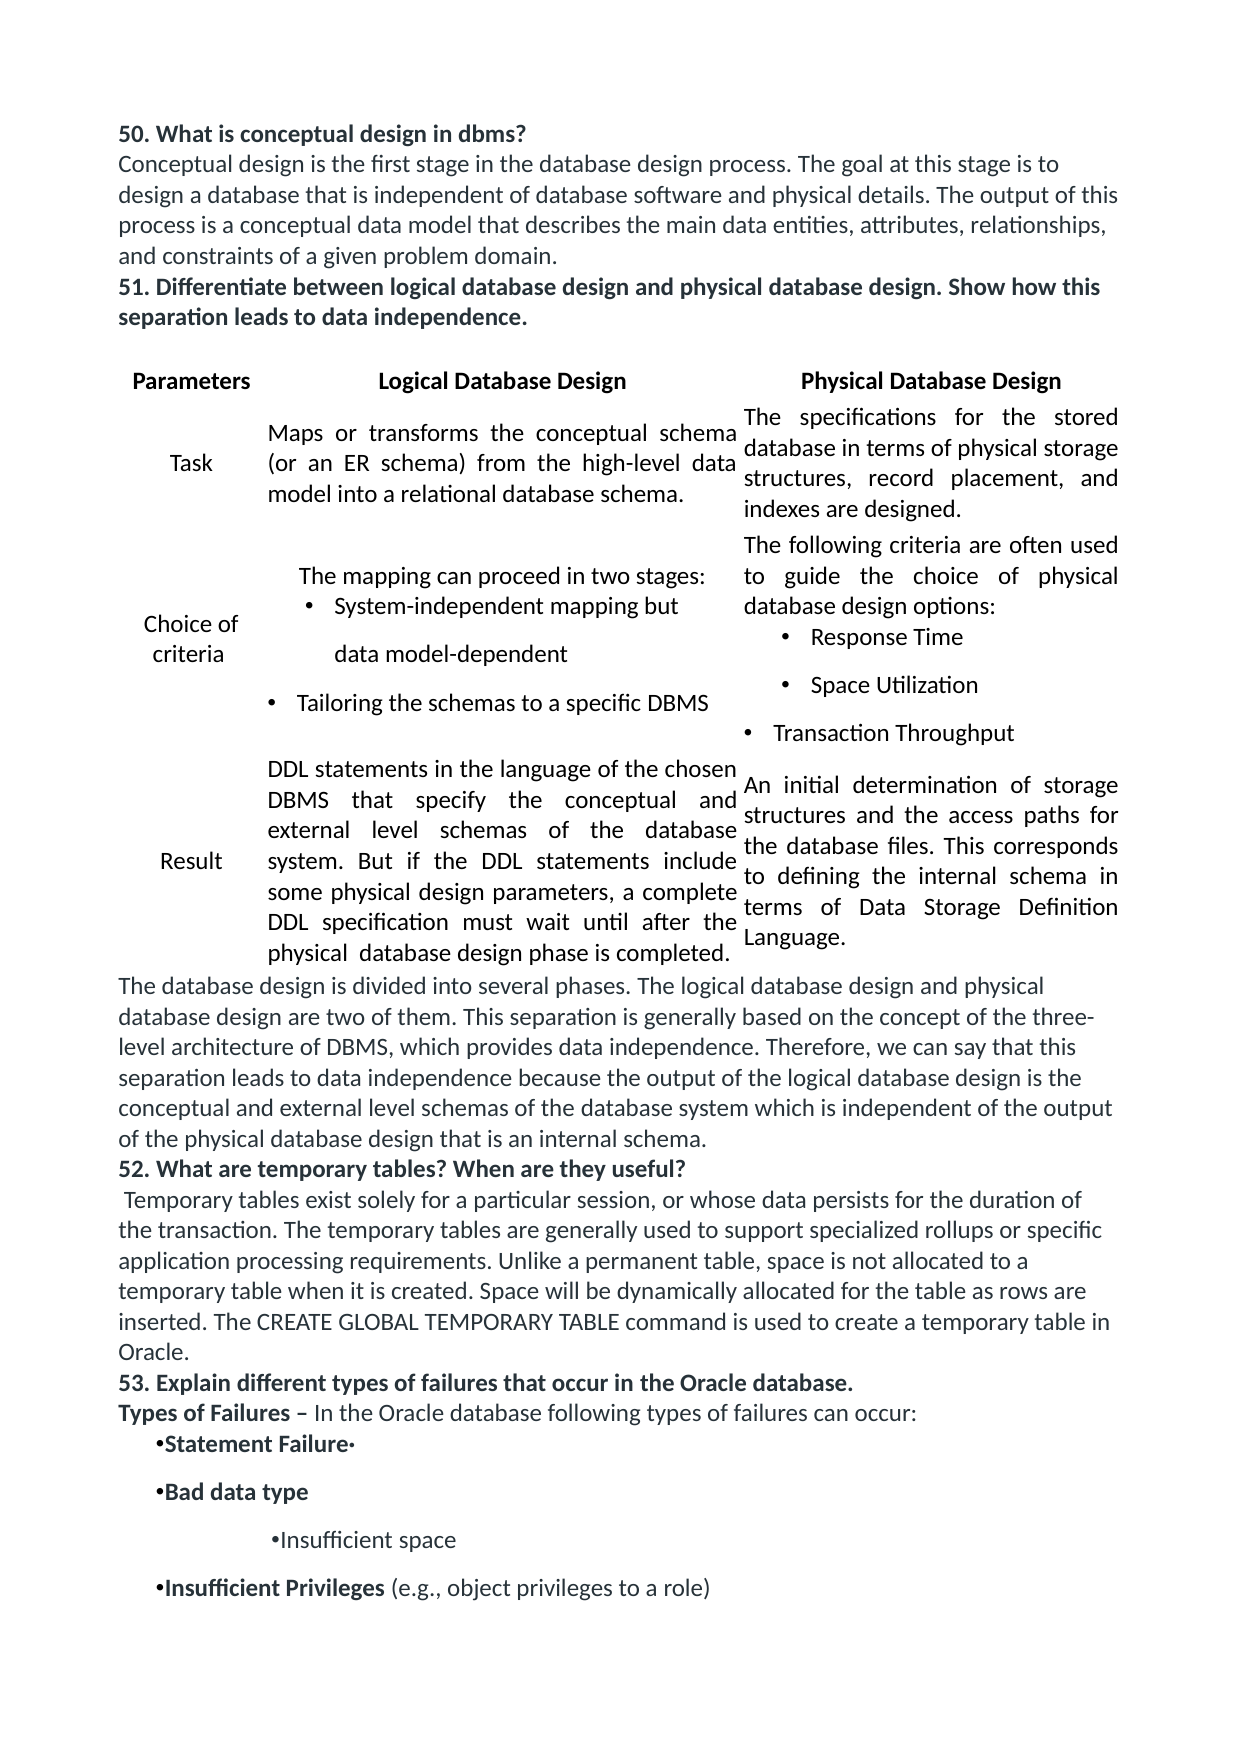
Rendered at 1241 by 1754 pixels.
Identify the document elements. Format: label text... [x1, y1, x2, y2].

list Bad data type [156, 1476, 1122, 1507]
table_cell An initial determination of storage structures and the access paths for the database files. This corresponds to defining the internal schema in terms of Data Storage Definition Language. [741, 751, 1122, 970]
table_cell Maps or transforms the conceptual schema (or an ER schema) from the high-level data model into a relational database schema. [264, 399, 741, 527]
text 50. What is conceptual design in dbms? [118, 118, 1122, 149]
text Conceptual design is the first stage in the database design process. The goal at this stage is to design a database that is independent of database software and physical details. The output of this process is a conceptual data model that describes the main data entities, attributes, relationships, and constraints of a given problem domain. [118, 149, 1122, 271]
table_header Logical Database Design [264, 362, 741, 399]
list Insufficient Privileges (e.g., object privileges to a role) [156, 1572, 1122, 1603]
table_cell The following criteria are often used to guide the choice of physical database design options: Response Time Space Utilization Transaction Throughput [741, 527, 1122, 751]
text 53. Explain different types of failures that occur in the Oracle database. Types of Failures – In the Oracle database following types of failures can occur: [118, 1367, 1122, 1428]
table_cell Task [118, 399, 264, 527]
table_cell The specifications for the stored database in terms of physical storage structures, record placement, and indexes are designed. [741, 399, 1122, 527]
table_header Parameters [118, 362, 264, 399]
table_cell The mapping can proceed in two stages: System-independent mapping but data model-dependent Tailoring the schemas to a specific DBMS [264, 527, 741, 751]
text The database design is divided into several phases. The logical database design and physical database design are two of them. This separation is generally based on the concept of the three-level architecture of DBMS, which provides data independence. Therefore, we can say that this separation leads to data independence because the output of the logical database design is the conceptual and external level schemas of the database system which is independent of the output of the physical database design that is an internal schema. [118, 970, 1122, 1153]
table_cell Result [118, 751, 264, 970]
list Statement Failure· [156, 1428, 1122, 1458]
table_cell Choice of criteria [118, 527, 264, 751]
table_header Physical Database Design [741, 362, 1122, 399]
table_cell DDL statements in the language of the chosen DBMS that specify the conceptual and external level schemas of the database system. But if the DDL statements include some physical design parameters, a complete DDL specification must wait until after the physical database design phase is completed. [264, 751, 741, 970]
text 51. Differentiate between logical database design and physical database design. Show how this separation leads to data independence. [118, 271, 1122, 362]
text 52. What are temporary tables? When are they useful? Temporary tables exist solely for a particular session, or whose data persists for the duration of the transaction. The temporary tables are generally used to support specialized rollups or specific application processing requirements. Unlike a permanent table, space is not allocated to a temporary table when it is created. Space will be dynamically allocated for the table as rows are inserted. The CREATE GLOBAL TEMPORARY TABLE command is used to create a temporary table in Oracle. [118, 1153, 1122, 1367]
list Insufficient space [193, 1524, 1122, 1555]
